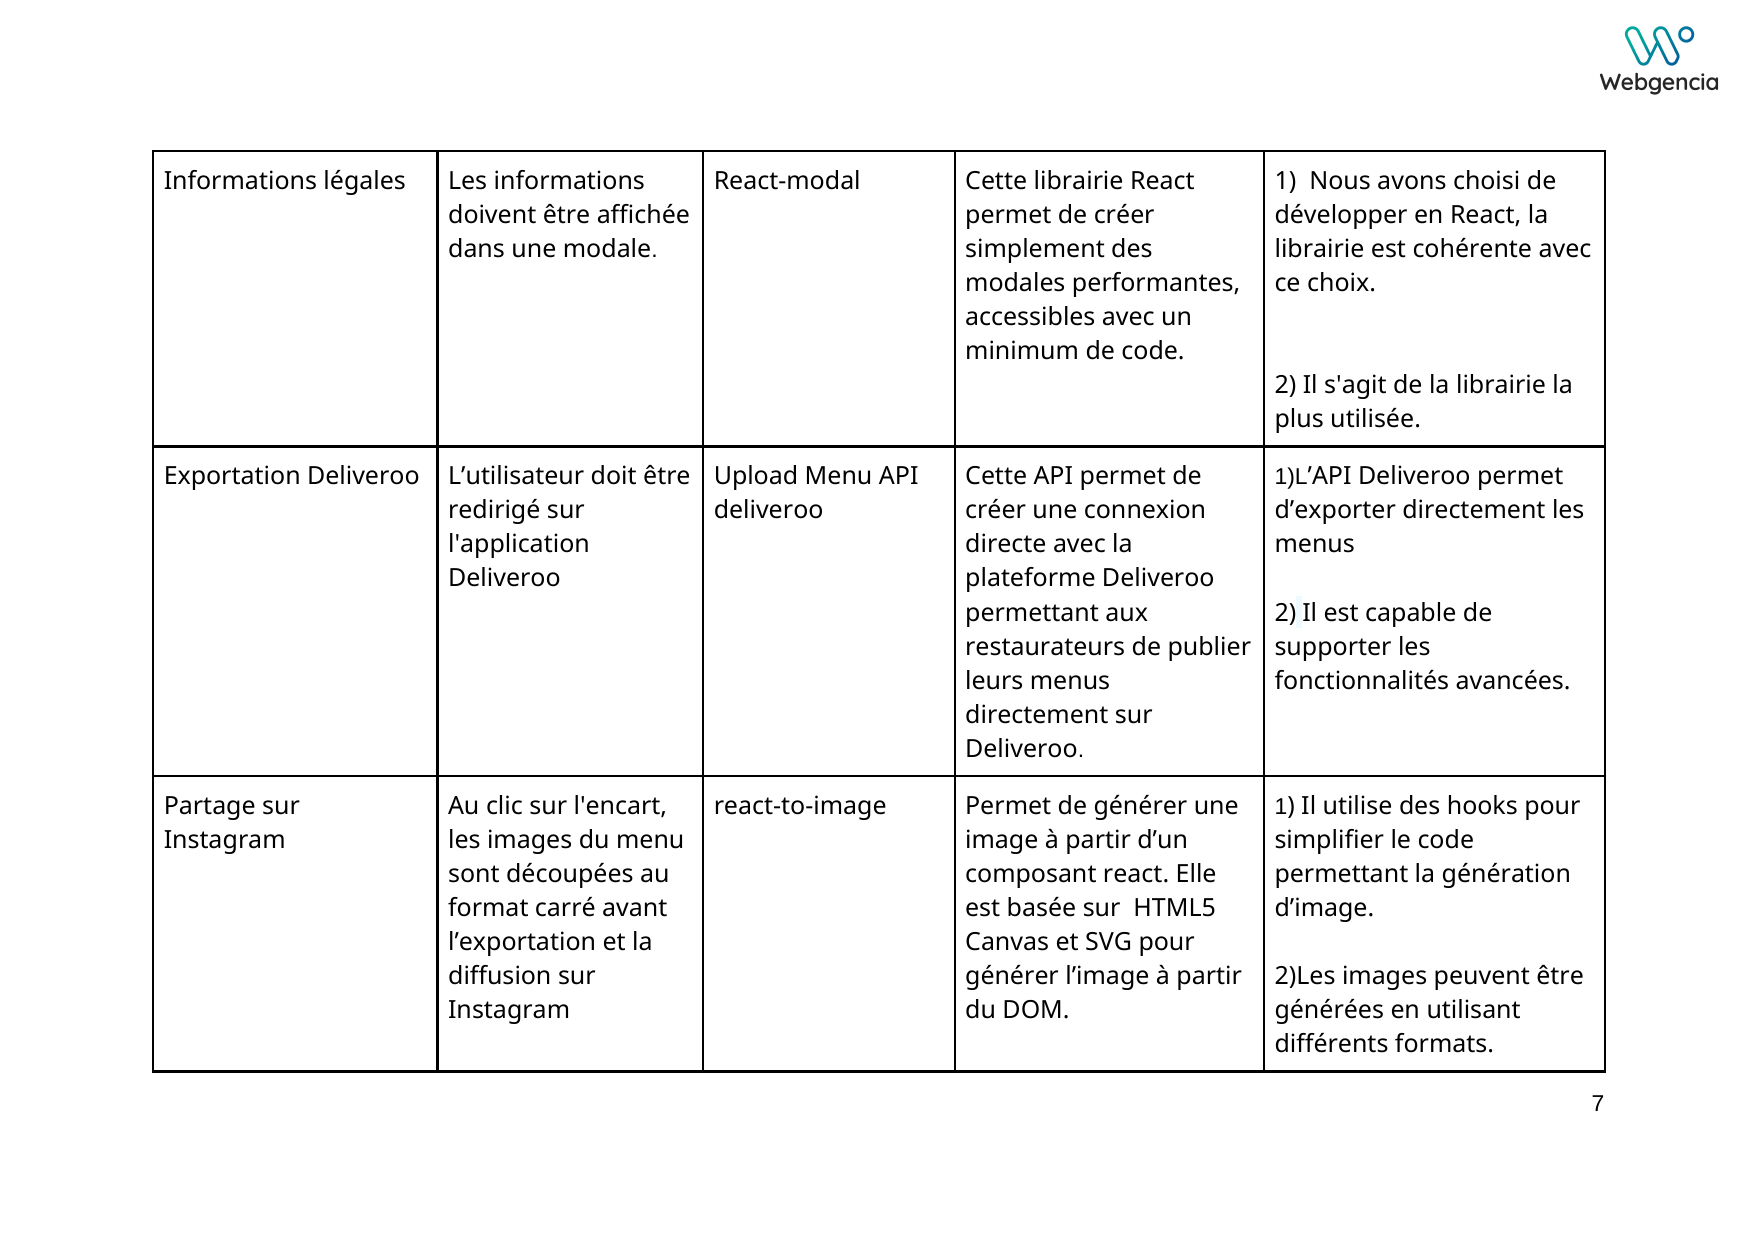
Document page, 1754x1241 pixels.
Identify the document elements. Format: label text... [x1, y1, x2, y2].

table_cell Informations légales [154, 152, 436, 445]
table_cell 1) Il utilise des hooks pour simplifier le code permettant la génération d’image. 2)Les images peuvent être générées en utilisant différents formats. [1265, 777, 1604, 1070]
table_cell Au clic sur l'encart, les images du menu sont découpées au format carré avant l’exportation et la diffusion sur Instagram [439, 777, 702, 1070]
table_cell L’utilisateur doit être redirigé sur l'application Deliveroo [439, 448, 702, 775]
table_cell Cette API permet de créer une connexion directe avec la plateforme Deliveroo permettant aux restaurateurs de publier leurs menus directement sur Deliveroo. [956, 448, 1263, 775]
table_cell react-to-image [704, 777, 954, 1070]
table_cell Upload Menu API deliveroo [704, 448, 954, 775]
table_cell 1) Nous avons choisi de développer en React, la librairie est cohérente avec ce choix. 2) Il s'agit de la librairie la plus utilisée. [1265, 152, 1604, 445]
table_cell Exportation Deliveroo [154, 448, 436, 775]
table_cell Les informations doivent être affichée dans une modale. [439, 152, 702, 445]
table_cell Partage sur Instagram [154, 777, 436, 1070]
table_cell 1)L’API Deliveroo permet d’exporter directement les menus 2) Il est capable de supporter les fonctionnalités avancées. [1265, 448, 1604, 775]
table_cell Permet de générer une image à partir d’un composant react. Elle est basée sur HTML5 Canvas et SVG pour générer l’image à partir du DOM. [956, 777, 1263, 1070]
table_cell Cette librairie React permet de créer simplement des modales performantes, accessibles avec un minimum de code. [956, 152, 1263, 445]
table_cell React-modal [704, 152, 954, 445]
